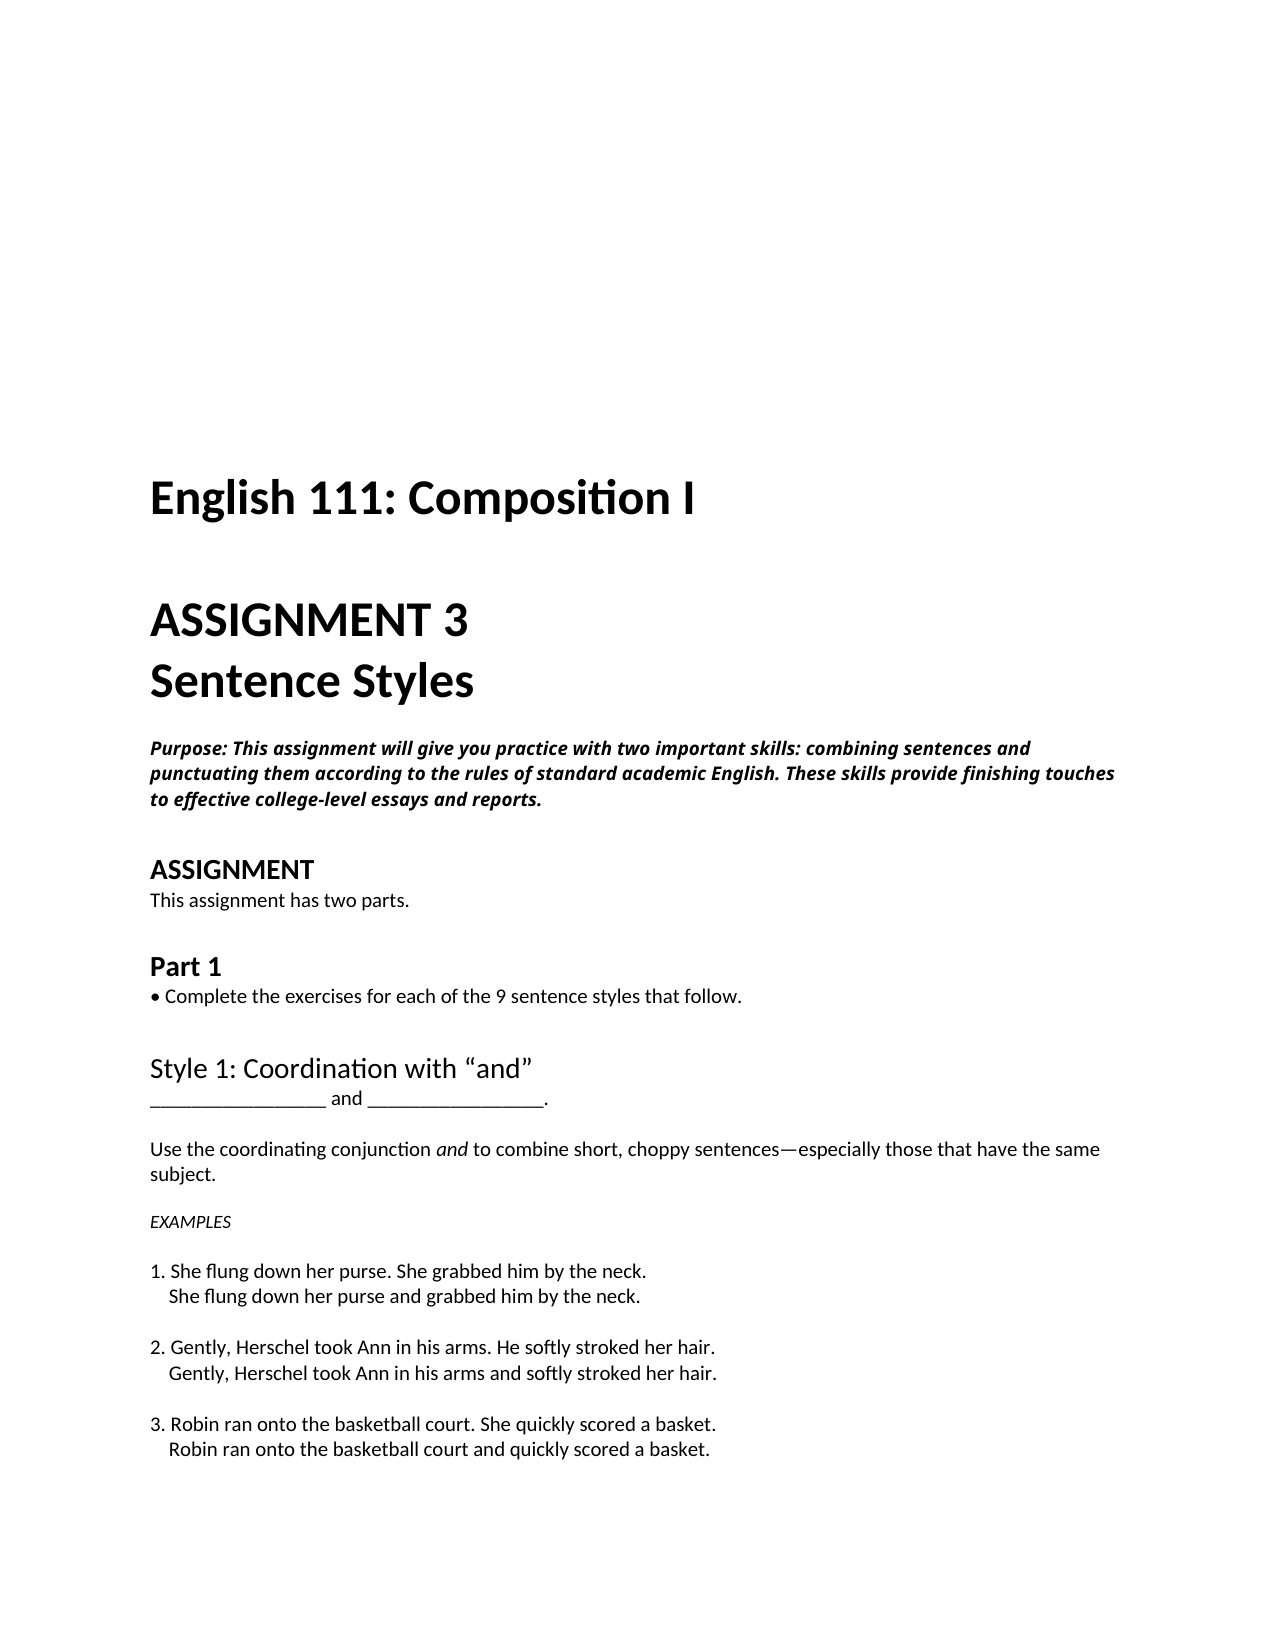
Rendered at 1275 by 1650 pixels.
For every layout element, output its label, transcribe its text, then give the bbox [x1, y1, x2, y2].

text Use the coordinating conjunction and to combine short, choppy sentences—especially those that have the same subject. [150, 1136, 1125, 1187]
text Robin ran onto the basketball court and quickly scored a basket. [150, 1436, 1125, 1462]
text • Complete the exercises for each of the 9 sentence styles that follow. [150, 984, 1125, 1009]
text 1. She flung down her purse. She grabbed him by the neck. [150, 1258, 1125, 1284]
text _________________ and _________________. [150, 1085, 1125, 1111]
text Sentence Styles [150, 649, 1125, 710]
text ASSIGNMENT [150, 851, 1125, 887]
text Purpose: This assignment will give you practice with two important skills: combining sentences and punctuating them according to the rules of standard academic English. These skills provide finishing touches to effective college-level essays and reports. [150, 735, 1125, 812]
text This assignment has two parts. [150, 887, 1125, 912]
text She flung down her purse and grabbed him by the neck. [150, 1284, 1125, 1309]
text 2. Gently, Herschel took Ann in his arms. He softly stroked her hair. [150, 1334, 1125, 1360]
text ASSIGNMENT 3 [150, 588, 1125, 649]
text 3. Robin ran onto the basketball court. She quickly scored a basket. [150, 1411, 1125, 1436]
text EXAMPLES [150, 1210, 1125, 1233]
text Gently, Herschel took Ann in his arms and softly stroked her hair. [150, 1360, 1125, 1385]
text English 111: Composition I [150, 466, 1125, 527]
text Style 1: Coordination with “and” [150, 1050, 1125, 1085]
text Part 1 [150, 948, 1125, 984]
